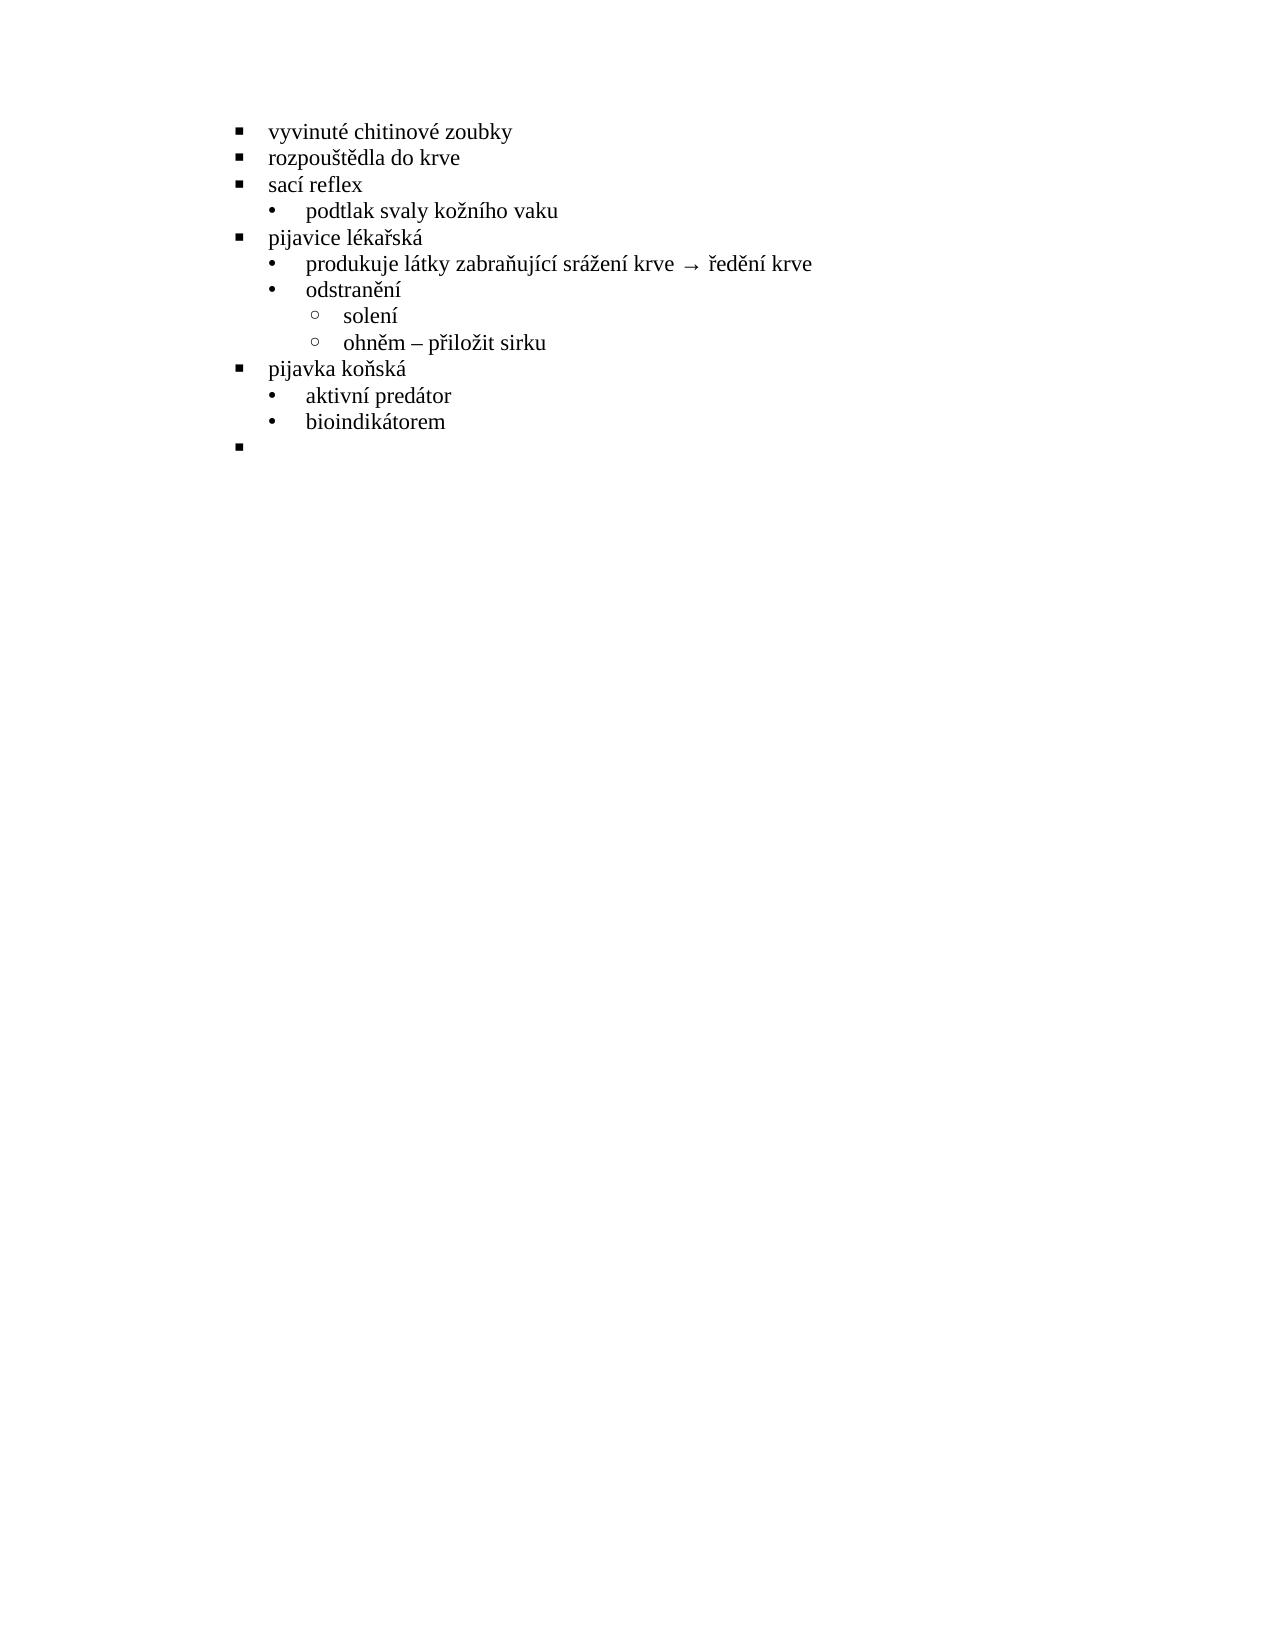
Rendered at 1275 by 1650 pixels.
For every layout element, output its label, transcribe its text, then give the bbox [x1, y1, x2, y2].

list podtlak svaly kožního vaku [268, 197, 1157, 223]
list ohněm – přiložit sirku [306, 329, 1157, 355]
list sací reflex [231, 171, 1157, 197]
list bioindikátorem [268, 408, 1157, 434]
list solení [306, 303, 1157, 329]
list vyvinuté chitinové zoubky [231, 118, 1157, 144]
list aktivní predátor [268, 382, 1157, 408]
list rozpouštědla do krve [231, 144, 1157, 171]
list pijavka koňská [231, 355, 1157, 382]
list produkuje látky zabraňující srážení krve → ředění krve [268, 250, 1157, 276]
list odstranění [268, 276, 1157, 303]
list pijavice lékařská [231, 223, 1157, 250]
